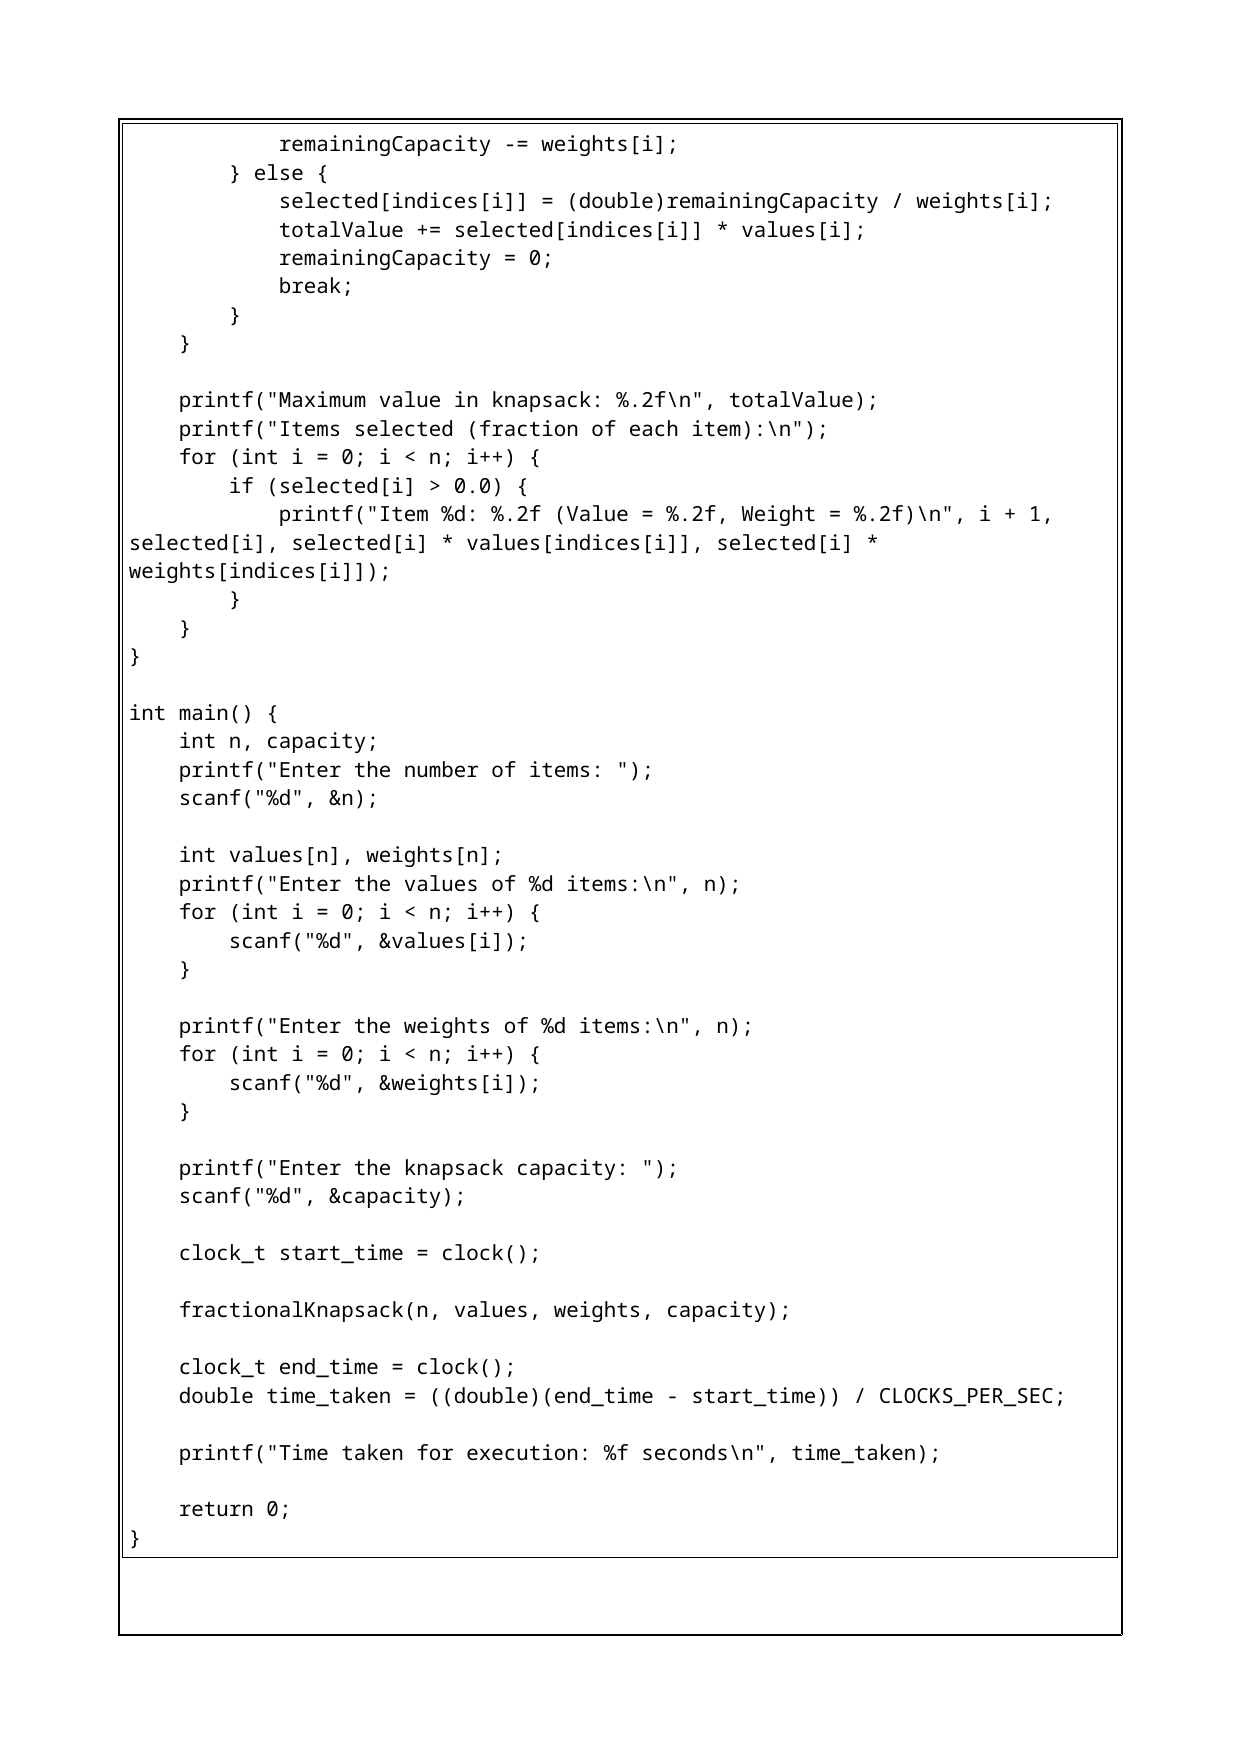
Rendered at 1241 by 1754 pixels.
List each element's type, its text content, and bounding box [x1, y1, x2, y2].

table_header remainingCapacity -= weights[i]; } else { selected[indices[i]] = (double)remainingCapacity / weights[i]; totalValue += selected[indices[i]] * values[i]; remainingCapacity = 0; break; } } printf("Maximum value in knapsack: %.2f\n", totalValue); printf("Items selected (fraction of each item):\n"); for (int i = 0; i < n; i++) { if (selected[i] > 0.0) { printf("Item %d: %.2f (Value = %.2f, Weight = %.2f)\n", i + 1, selected[i], selected[i] * values[indices[i]], selected[i] * weights[indices[i]]); } } } int main() { int n, capacity; printf("Enter the number of items: "); scanf("%d", &n); int values[n], weights[n]; printf("Enter the values of %d items:\n", n); for (int i = 0; i < n; i++) { scanf("%d", &values[i]); } printf("Enter the weights of %d items:\n", n); for (int i = 0; i < n; i++) { scanf("%d", &weights[i]); } printf("Enter the knapsack capacity: "); scanf("%d", &capacity); clock_t start_time = clock(); fractionalKnapsack(n, values, weights, capacity); clock_t end_time = clock(); double time_taken = ((double)(end_time - start_time)) / CLOCKS_PER_SEC; printf("Time taken for execution: %f seconds\n", time_taken); return 0; } [123, 124, 1117, 1557]
